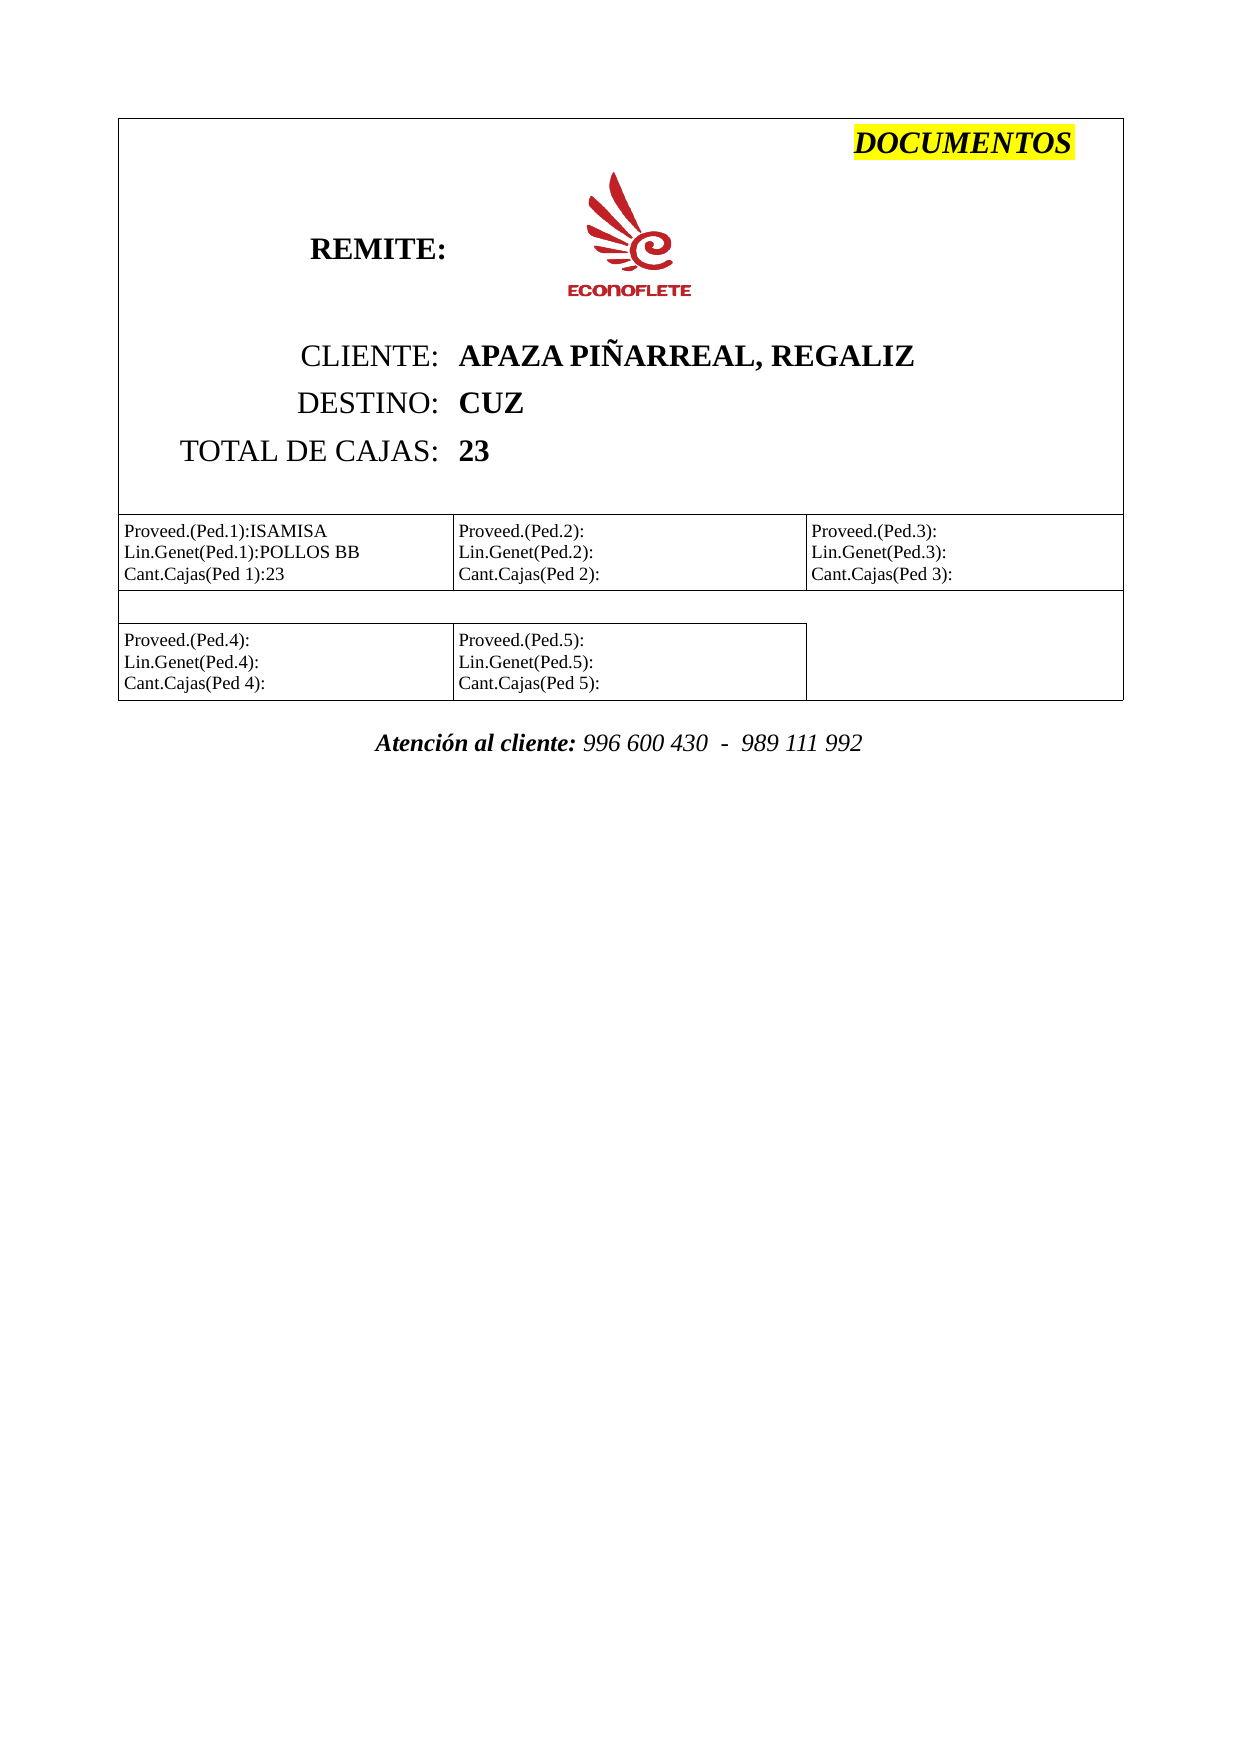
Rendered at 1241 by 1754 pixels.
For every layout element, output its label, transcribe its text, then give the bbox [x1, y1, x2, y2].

table_cell CUZ [453, 379, 806, 426]
table_cell REMITE: [119, 166, 453, 332]
table_cell CLIENTE: [119, 332, 453, 379]
table_cell TOTAL DE CAJAS: [119, 426, 453, 474]
table_cell 23 [453, 426, 1123, 474]
table_cell Proveed.(Ped.1):ISAMISA Lin.Genet(Ped.1):POLLOS BB Cant.Cajas(Ped 1):23 [119, 515, 453, 590]
table_cell [453, 474, 806, 514]
table_cell [806, 591, 1123, 623]
table_header [119, 119, 453, 166]
table_cell DESTINO: [119, 379, 453, 426]
table_cell [806, 379, 1123, 426]
table_cell [807, 623, 1123, 699]
table_cell Proveed.(Ped.3): Lin.Genet(Ped.3): Cant.Cajas(Ped 3): [807, 515, 1123, 590]
table_cell [119, 474, 453, 514]
table_header [453, 119, 806, 166]
table_cell Proveed.(Ped.2): Lin.Genet(Ped.2): Cant.Cajas(Ped 2): [454, 515, 806, 590]
table_cell [453, 591, 806, 623]
table_cell [806, 474, 1123, 514]
table_cell APAZA PIÑARREAL, REGALIZ [453, 332, 1123, 379]
table_cell [806, 166, 1123, 332]
table_cell [119, 591, 453, 623]
table_header DOCUMENTOS [806, 119, 1123, 166]
table_cell Proveed.(Ped.4): Lin.Genet(Ped.4): Cant.Cajas(Ped 4): [119, 624, 453, 699]
table_cell Proveed.(Ped.5): Lin.Genet(Ped.5): Cant.Cajas(Ped 5): [454, 624, 806, 699]
table_cell [453, 166, 806, 332]
text Atención al cliente: 996 600 430 - 989 111 992 [118, 728, 1122, 757]
picture [552, 171, 707, 297]
